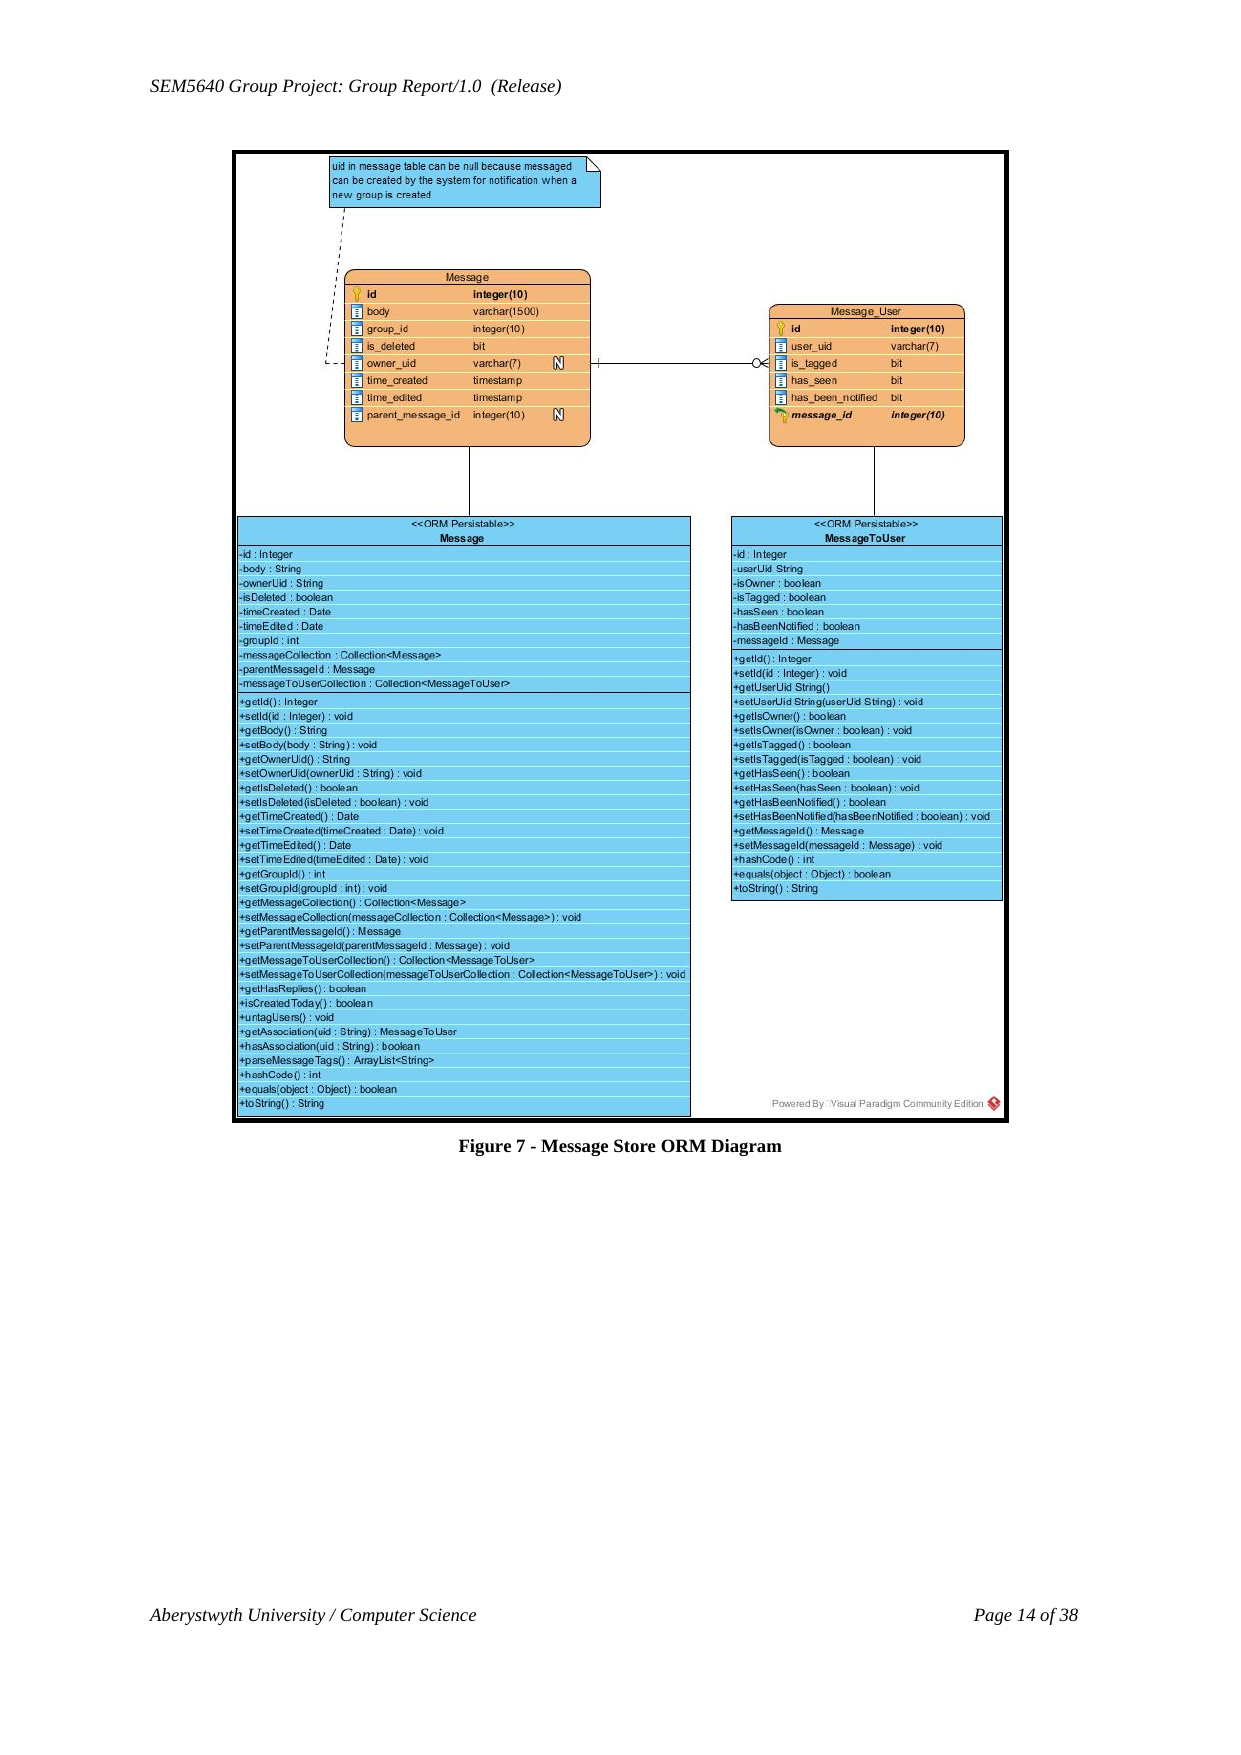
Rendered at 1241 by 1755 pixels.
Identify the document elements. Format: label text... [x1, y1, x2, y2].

text Figure 7 - Message Store ORM Diagram [150, 1135, 1090, 1157]
